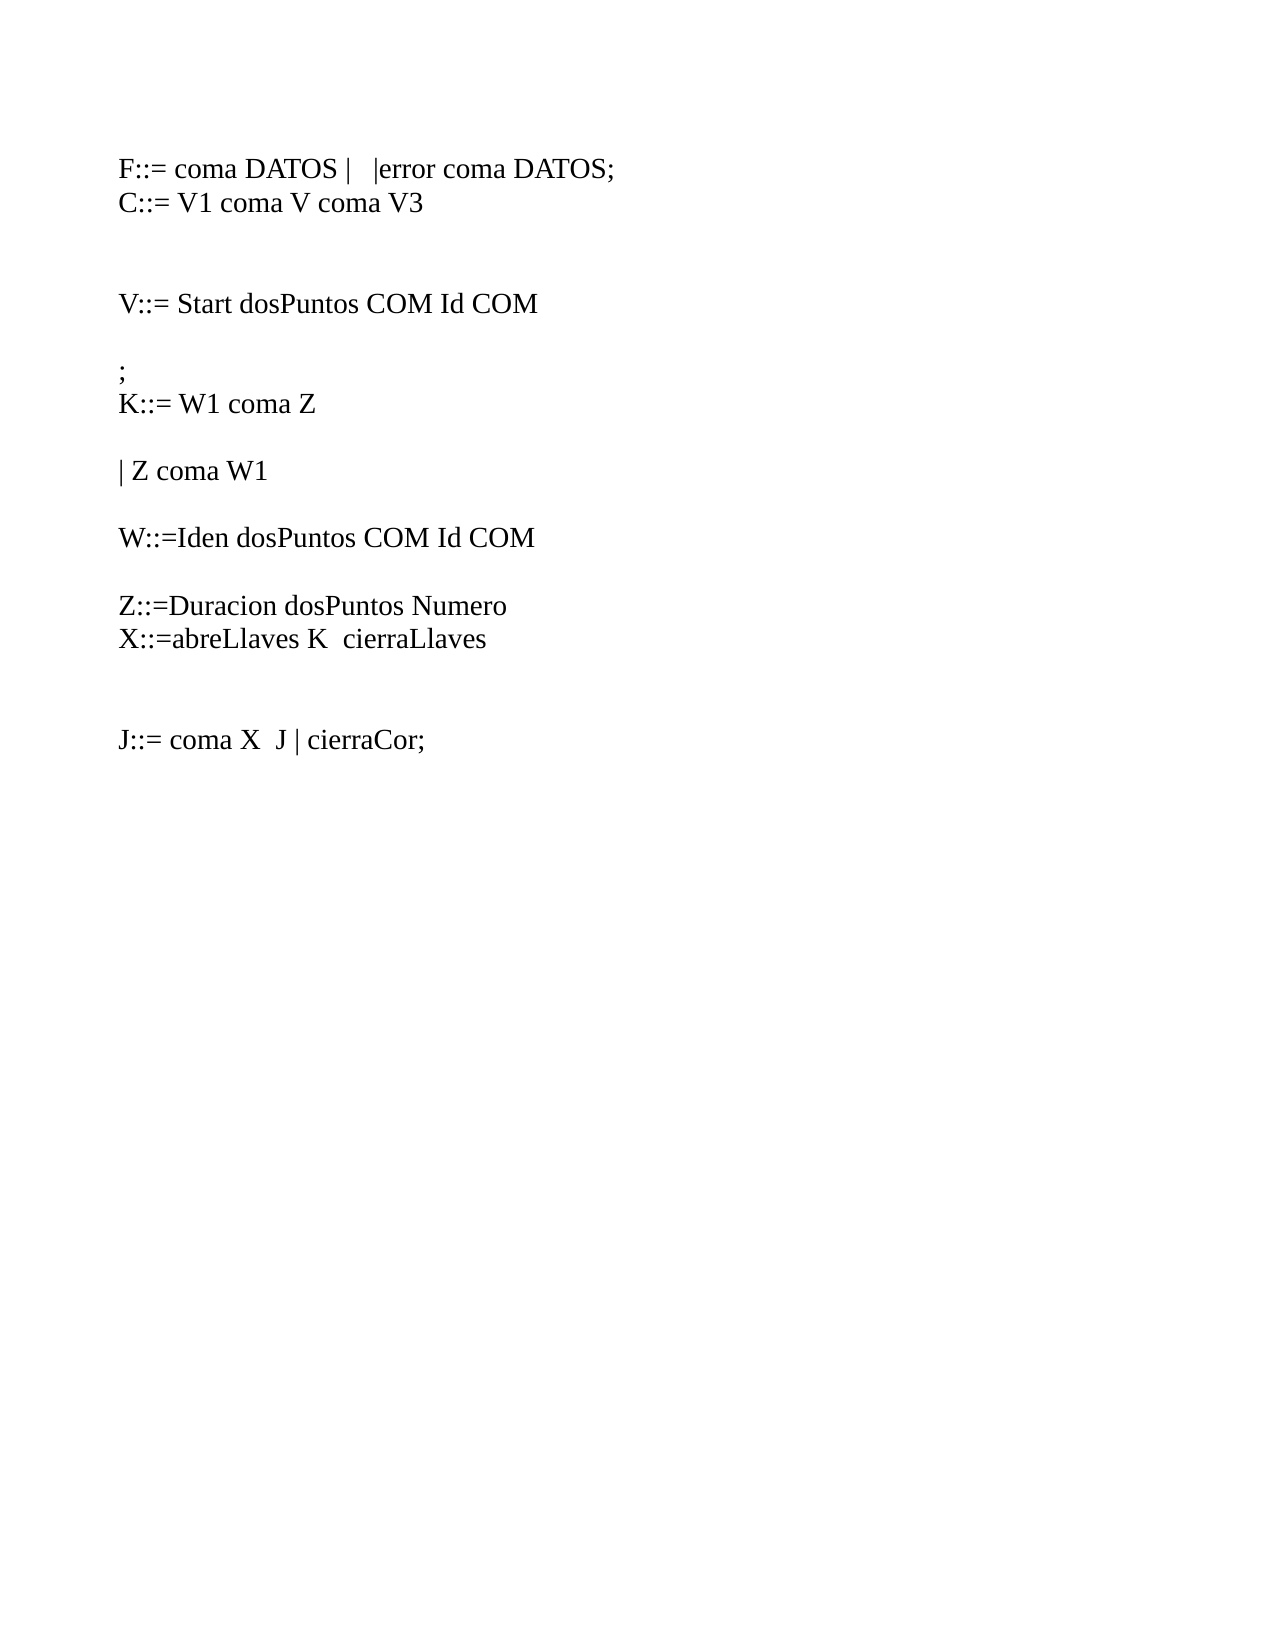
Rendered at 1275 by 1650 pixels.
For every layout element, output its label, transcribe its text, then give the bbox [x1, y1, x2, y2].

text C::= V1 coma V coma V3 [118, 185, 1157, 219]
text Z::=Duracion dosPuntos Numero [118, 588, 1157, 621]
text V::= Start dosPuntos COM Id COM [118, 286, 1157, 319]
text | Z coma W1 [118, 453, 1157, 487]
text X::=abreLlaves K cierraLlaves [118, 621, 1157, 655]
text ; [118, 353, 1157, 386]
text J::= coma X J | cierraCor; [118, 722, 1157, 755]
text K::= W1 coma Z [118, 386, 1157, 420]
text W::=Iden dosPuntos COM Id COM [118, 521, 1157, 554]
text F::= coma DATOS | |error coma DATOS; [118, 152, 1157, 185]
